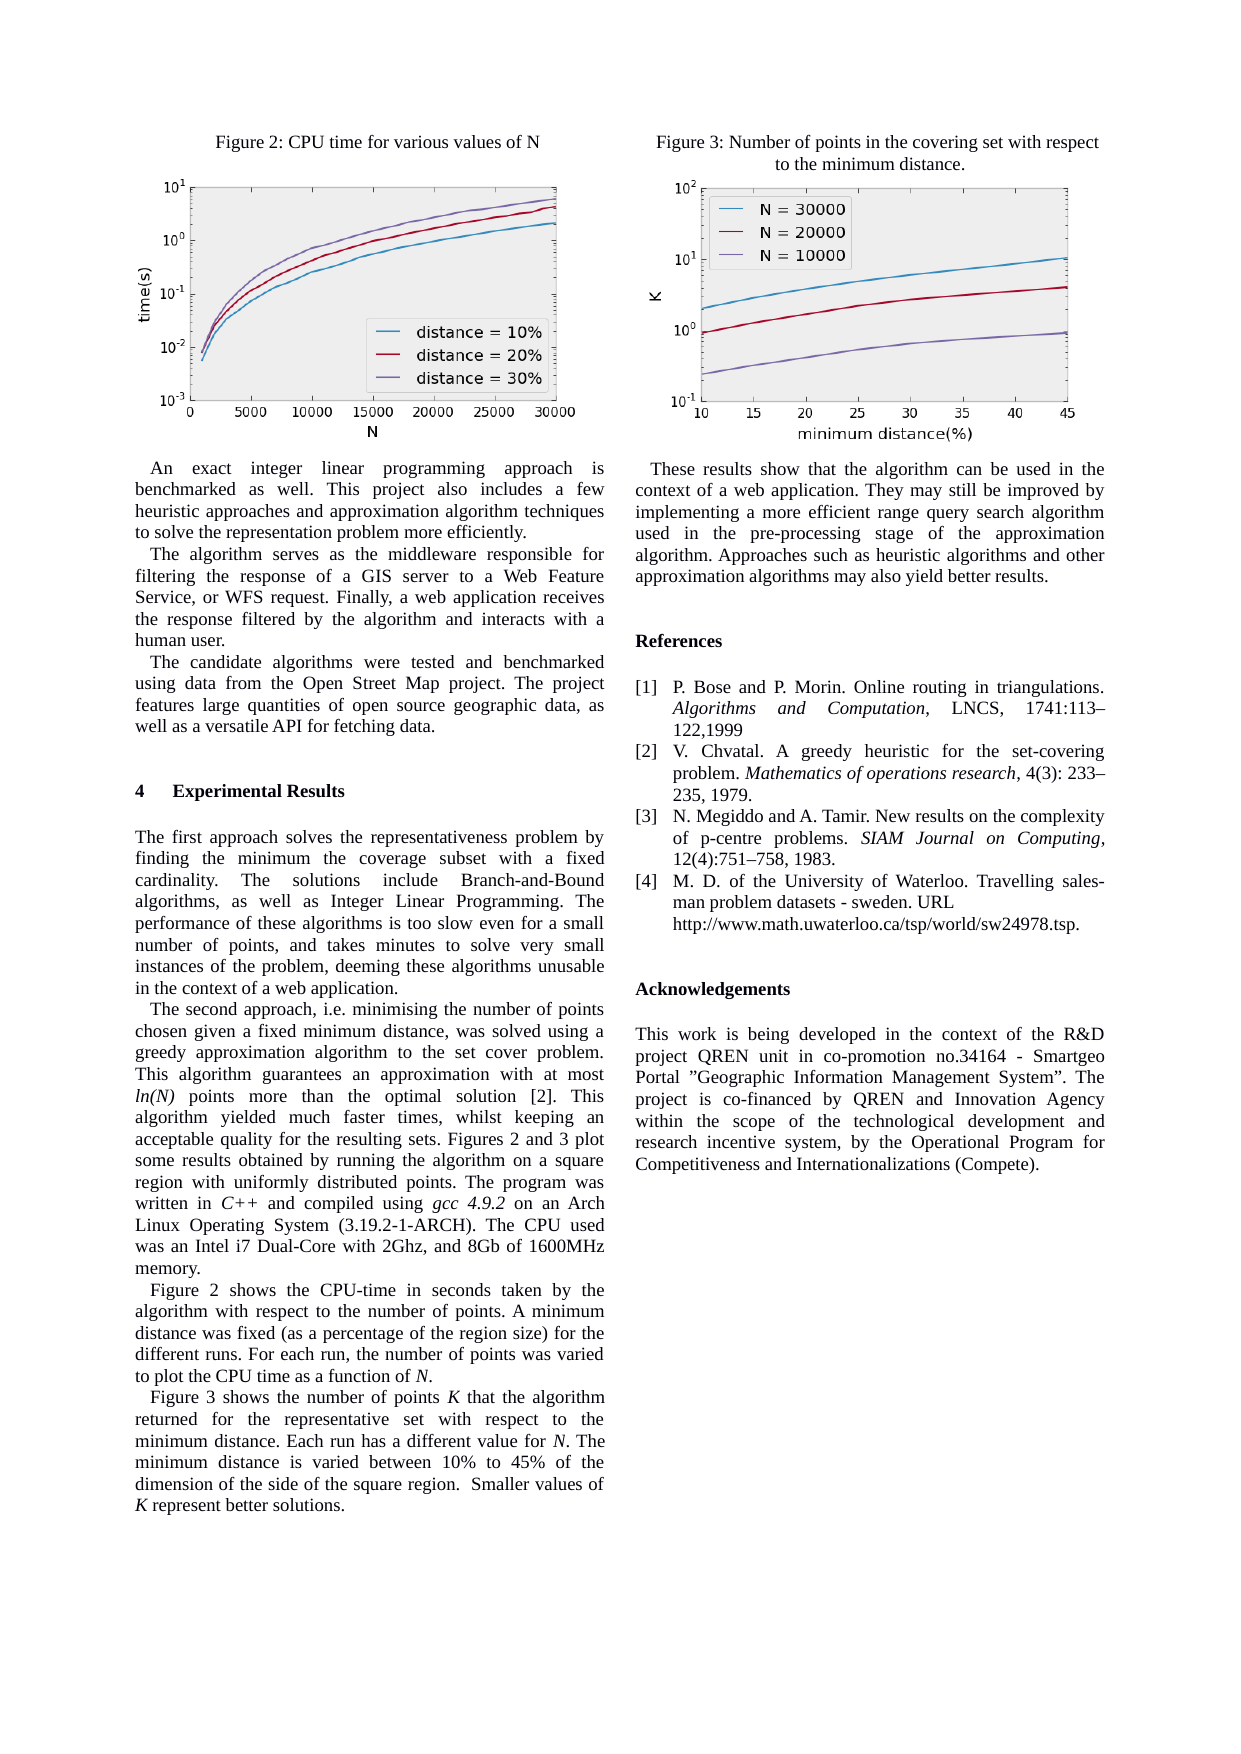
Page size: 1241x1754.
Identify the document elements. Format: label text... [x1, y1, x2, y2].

text This work is being developed in the context of the R&D project QREN unit in co-promotion no.34164 - Smartgeo Portal ”Geographic Information Management System”. The project is co-financed by QREN and Innovation Agency within the scope of the technological development and research incentive system, by the Operational Program for Competitiveness and Internationalizations (Compete). [635, 1023, 1105, 1174]
text Figure 2 shows the CPU-time in seconds taken by the algorithm with respect to the number of points. A minimum distance was fixed (as a percentage of the region size) for the different runs. For each run, the number of points was varied to plot the CPU time as a function of N. [135, 1278, 605, 1386]
text http://www.math.uwaterloo.ca/tsp/world/sw24978.tsp. [635, 913, 1105, 934]
text Figure 3: Number of points in the covering set with respect to the minimum distance. [635, 131, 1105, 174]
text The first approach solves the representativeness problem by finding the minimum the coverage subset with a fixed cardinality. The solutions include Branch-and-Bound algorithms, as well as Integer Linear Programming. The performance of these algorithms is too slow even for a small number of points, and takes minutes to solve very small instances of the problem, deeming these algorithms unusable in the context of a web application. [135, 826, 605, 998]
text An exact integer linear programming approach is benchmarked as well. This project also includes a few heuristic approaches and approximation algorithm techniques to solve the representation problem more efficiently. [135, 153, 605, 543]
text The algorithm serves as the middleware responsible for filtering the response of a GIS server to a Web Feature Service, or WFS request. Finally, a web application receives the response filtered by the algorithm and interacts with a human user. [135, 543, 605, 651]
text These results show that the algorithm can be used in the context of a web application. They may still be improved by implementing a more efficient range query search algorithm used in the pre-processing stage of the approximation algorithm. Approaches such as heuristic algorithms and other approximation algorithms may also yield better results. [635, 174, 1105, 587]
text [1] P. Bose and P. Morin. Online routing in triangulations. Algorithms and Computation, LNCS, 1741:113–122,1999 [635, 676, 1105, 740]
picture [642, 174, 1113, 458]
text References [635, 630, 1105, 652]
text Figure 2: CPU time for various values of N [135, 131, 605, 153]
picture [131, 173, 602, 457]
text Acknowledgements [635, 978, 1105, 999]
text [2] V. Chvatal. A greedy heuristic for the set-covering problem. Mathematics of operations research, 4(3): 233–235, 1979. [635, 740, 1105, 805]
list Experimental Results [135, 780, 605, 802]
text The candidate algorithms were tested and benchmarked using data from the Open Street Map project. The project features large quantities of open source geographic data, as well as a versatile API for fetching data. [135, 651, 605, 737]
text [4] M. D. of the University of Waterloo. Travelling sales-man problem datasets - sweden. URL [635, 870, 1105, 913]
text Figure 3 shows the number of points K that the algorithm returned for the representative set with respect to the minimum distance. Each run has a different value for N. The minimum distance is varied between 10% to 45% of the dimension of the side of the square region. Smaller values of K represent better solutions. [135, 1386, 605, 1516]
text [3] N. Megiddo and A. Tamir. New results on the complexity of p-centre problems. SIAM Journal on Computing, 12(4):751–758, 1983. [635, 805, 1105, 870]
text The second approach, i.e. minimising the number of points chosen given a fixed minimum distance, was solved using a greedy approximation algorithm to the set cover problem. This algorithm guarantees an approximation with at most ln(N) points more than the optimal solution [2]. This algorithm yielded much faster times, whilst keeping an acceptable quality for the resulting sets. Figures 2 and 3 plot some results obtained by running the algorithm on a square region with uniformly distributed points. The program was written in C++ and compiled using gcc 4.9.2 on an Arch Linux Operating System (3.19.2-1-ARCH). The CPU used was an Intel i7 Dual-Core with 2Ghz, and 8Gb of 1600MHz memory. [135, 998, 605, 1278]
